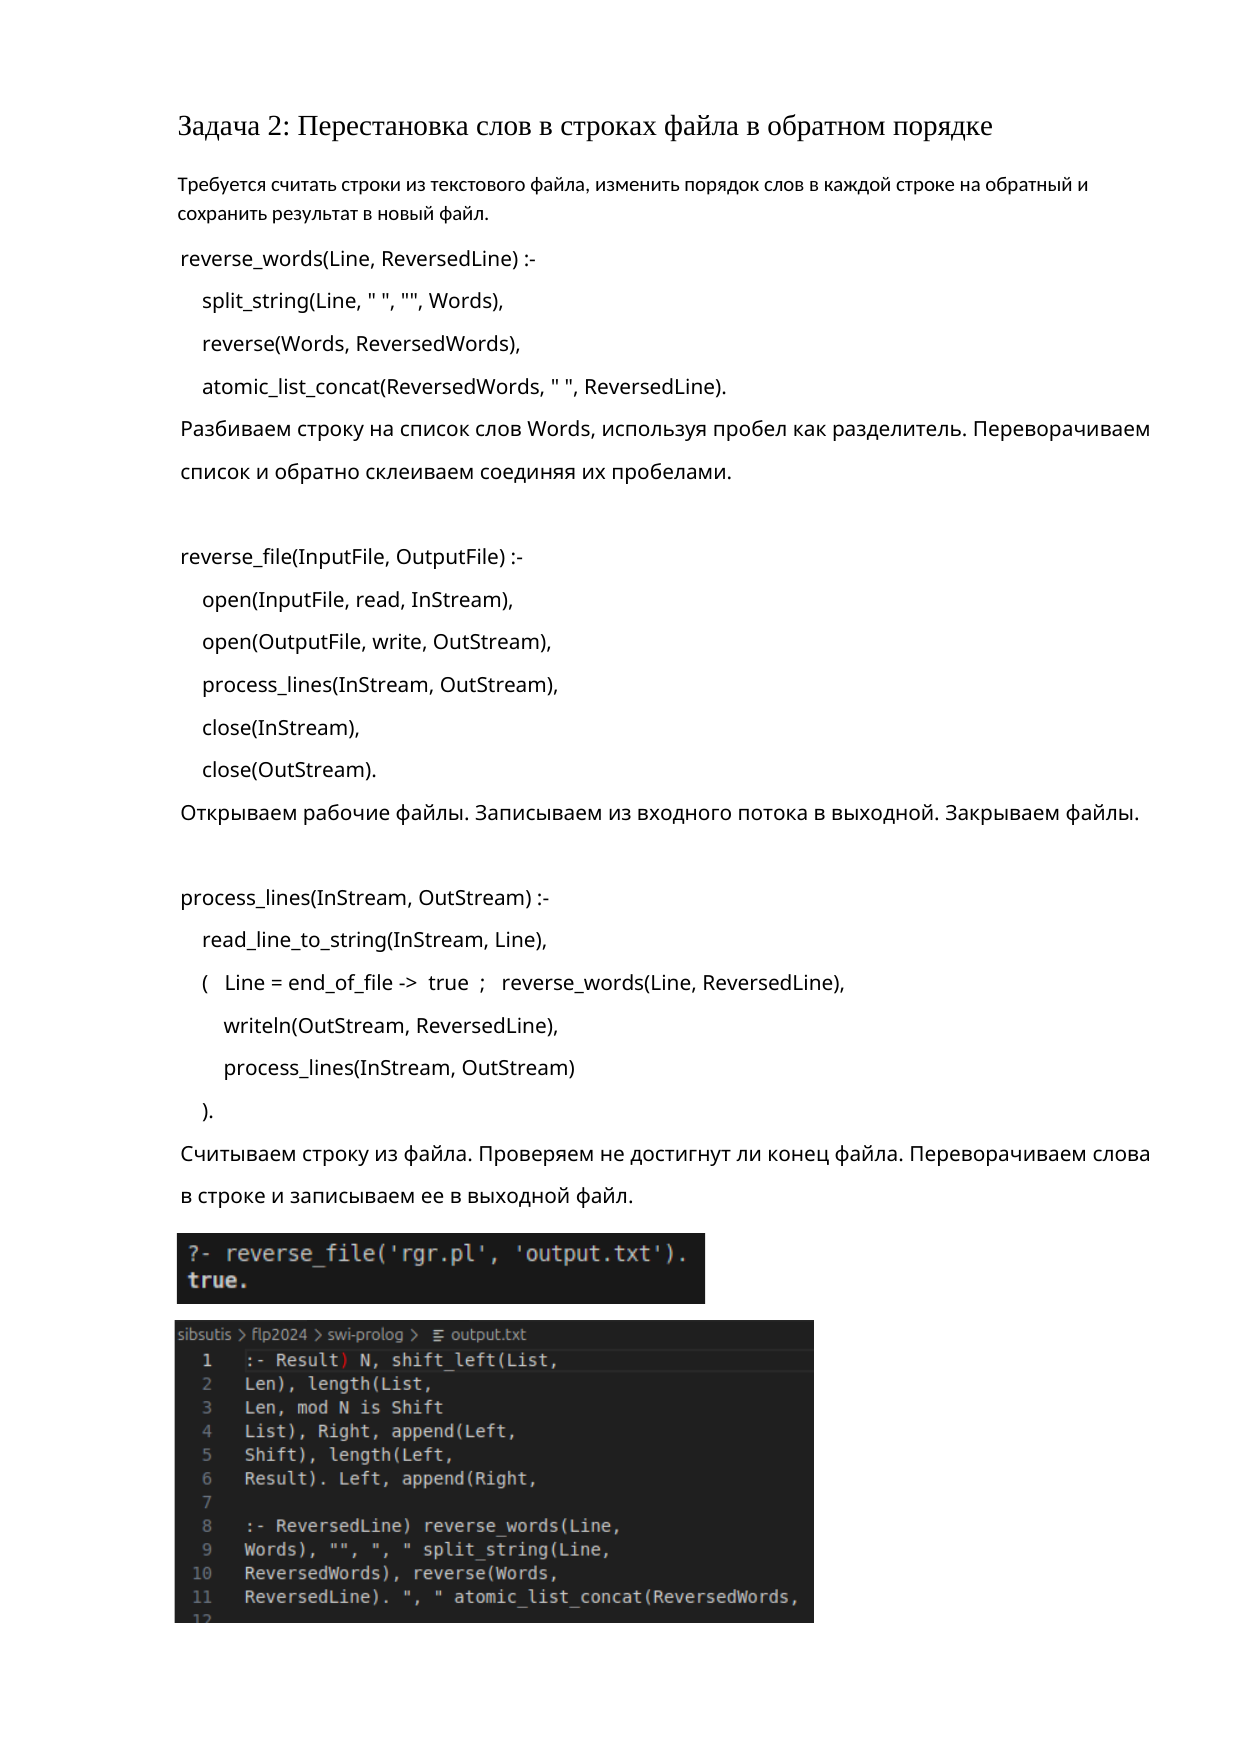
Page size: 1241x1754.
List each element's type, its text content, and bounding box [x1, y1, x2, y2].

text read_line_to_string(InStream, Line), [180, 926, 1152, 954]
text Требуется считать строки из текстового файла, изменить порядок слов в каждой строке на обратный и сохранить результат в новый файл. [177, 171, 1152, 226]
text reverse(Words, ReversedWords), [180, 329, 1152, 358]
text writeln(OutStream, ReversedLine), [180, 1011, 1152, 1039]
text Открываем рабочие файлы. Записываем из входного потока в выходной. Закрываем файлы. [180, 798, 1152, 826]
text open(OutputFile, write, OutStream), [180, 627, 1152, 656]
text ). [180, 1096, 1152, 1124]
text atomic_list_concat(ReversedWords, " ", ReversedLine). [180, 372, 1152, 400]
picture [174, 1320, 814, 1623]
text reverse_words(Line, ReversedLine) :- [180, 244, 1152, 272]
text close(OutStream). [180, 755, 1152, 784]
text reverse_file(InputFile, OutputFile) :- [180, 542, 1152, 571]
text open(InputFile, read, InStream), [180, 585, 1152, 613]
text Считываем строку из файла. Проверяем не достигнут ли конец файла. Переворачиваем слова в строке и записываем ее в выходной файл. [180, 1139, 1152, 1210]
text process_lines(InStream, OutStream) :- [180, 883, 1152, 911]
subtitle Задача 2: Перестановка слов в строках файла в обратном порядке [177, 108, 1152, 142]
text close(InStream), [180, 713, 1152, 741]
picture [176, 1233, 705, 1304]
text process_lines(InStream, OutStream) [180, 1053, 1152, 1082]
text ( Line = end_of_file -> true ; reverse_words(Line, ReversedLine), [180, 968, 1152, 997]
text split_string(Line, " ", "", Words), [180, 287, 1152, 315]
text process_lines(InStream, OutStream), [180, 670, 1152, 698]
text Разбиваем строку на список слов Words, используя пробел как разделитель. Переворачиваем список и обратно склеиваем соединяя их пробелами. [180, 414, 1152, 485]
